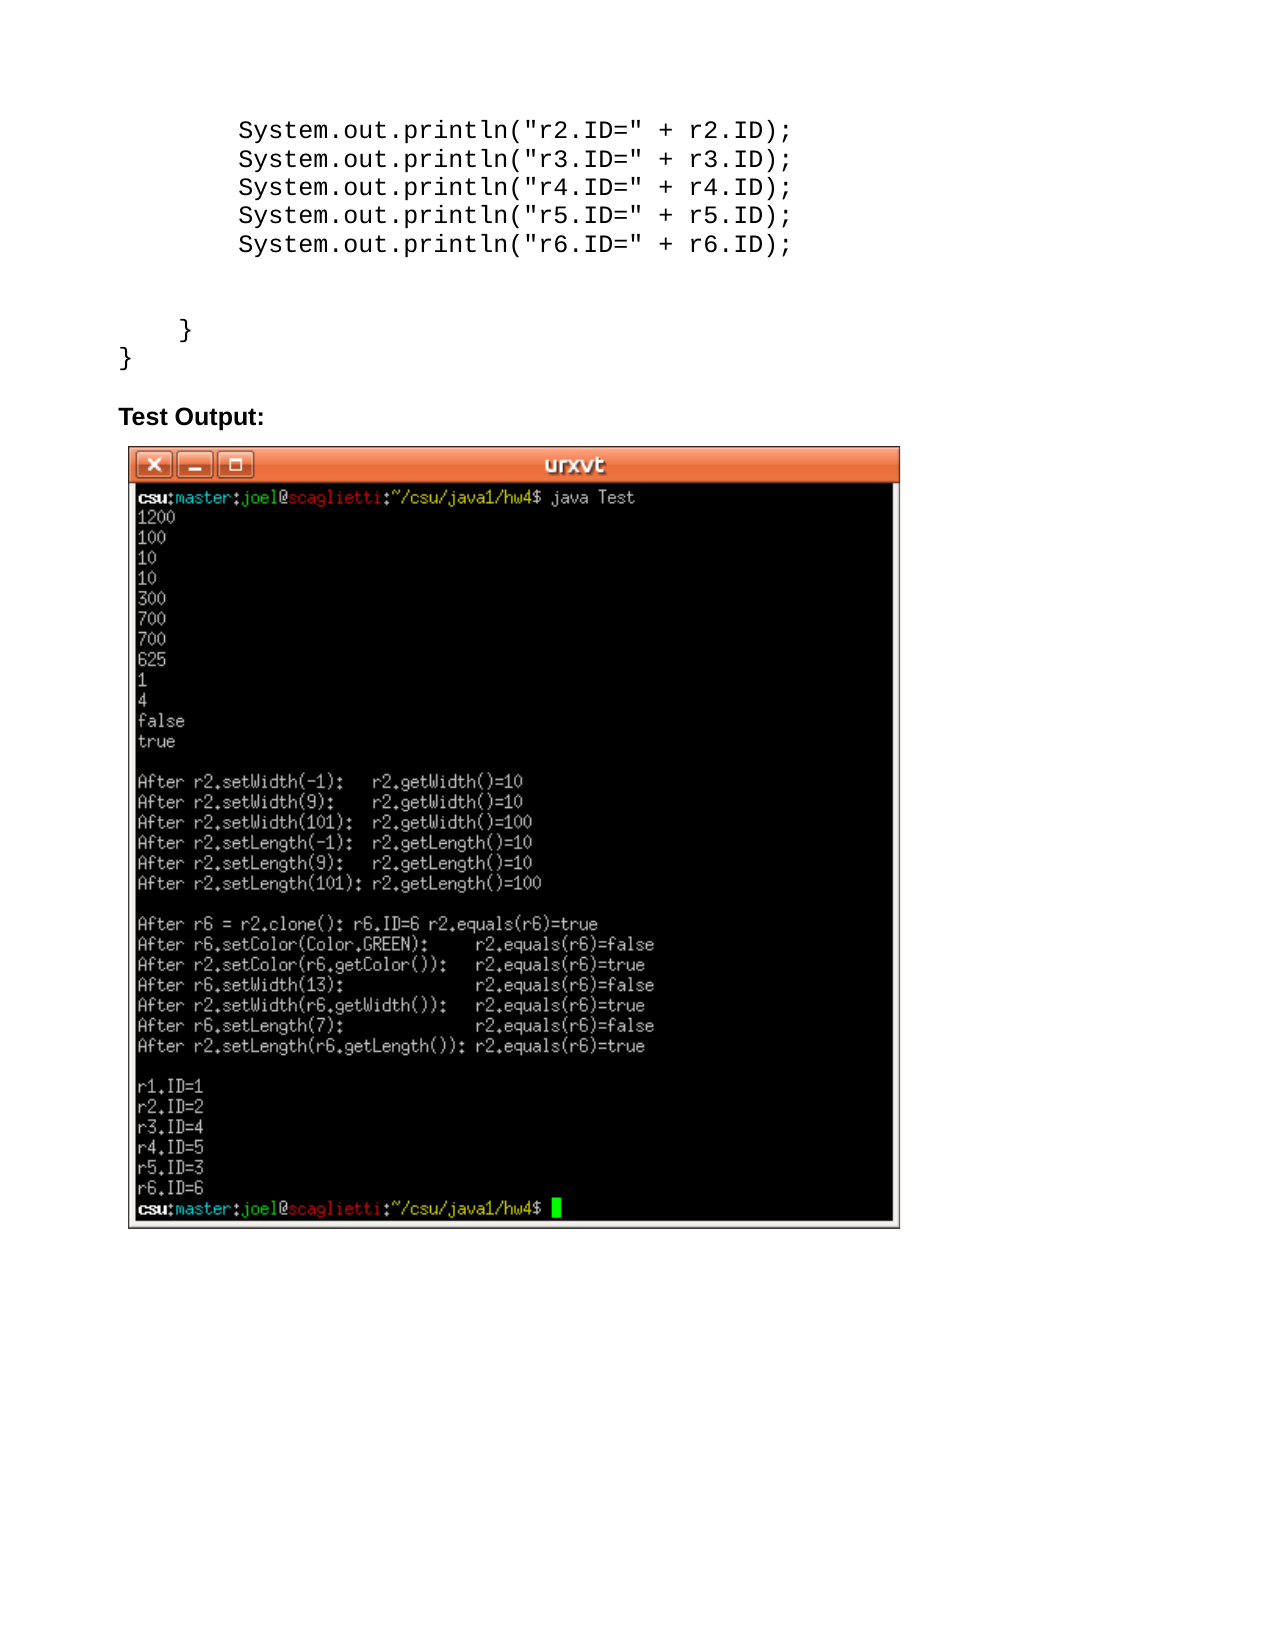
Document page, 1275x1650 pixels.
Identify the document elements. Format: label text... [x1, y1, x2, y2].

text System.out.println("r5.ID=" + r5.ID); [118, 203, 1157, 231]
text System.out.println("r3.ID=" + r3.ID); [118, 146, 1157, 175]
text System.out.println("r2.ID=" + r2.ID); [118, 118, 1157, 146]
text System.out.println("r4.ID=" + r4.ID); [118, 175, 1157, 203]
text System.out.println("r6.ID=" + r6.ID); [118, 231, 1157, 260]
text } [118, 345, 1157, 373]
text } [118, 316, 1157, 345]
text Test Output: [118, 402, 1157, 431]
picture [128, 446, 901, 1229]
